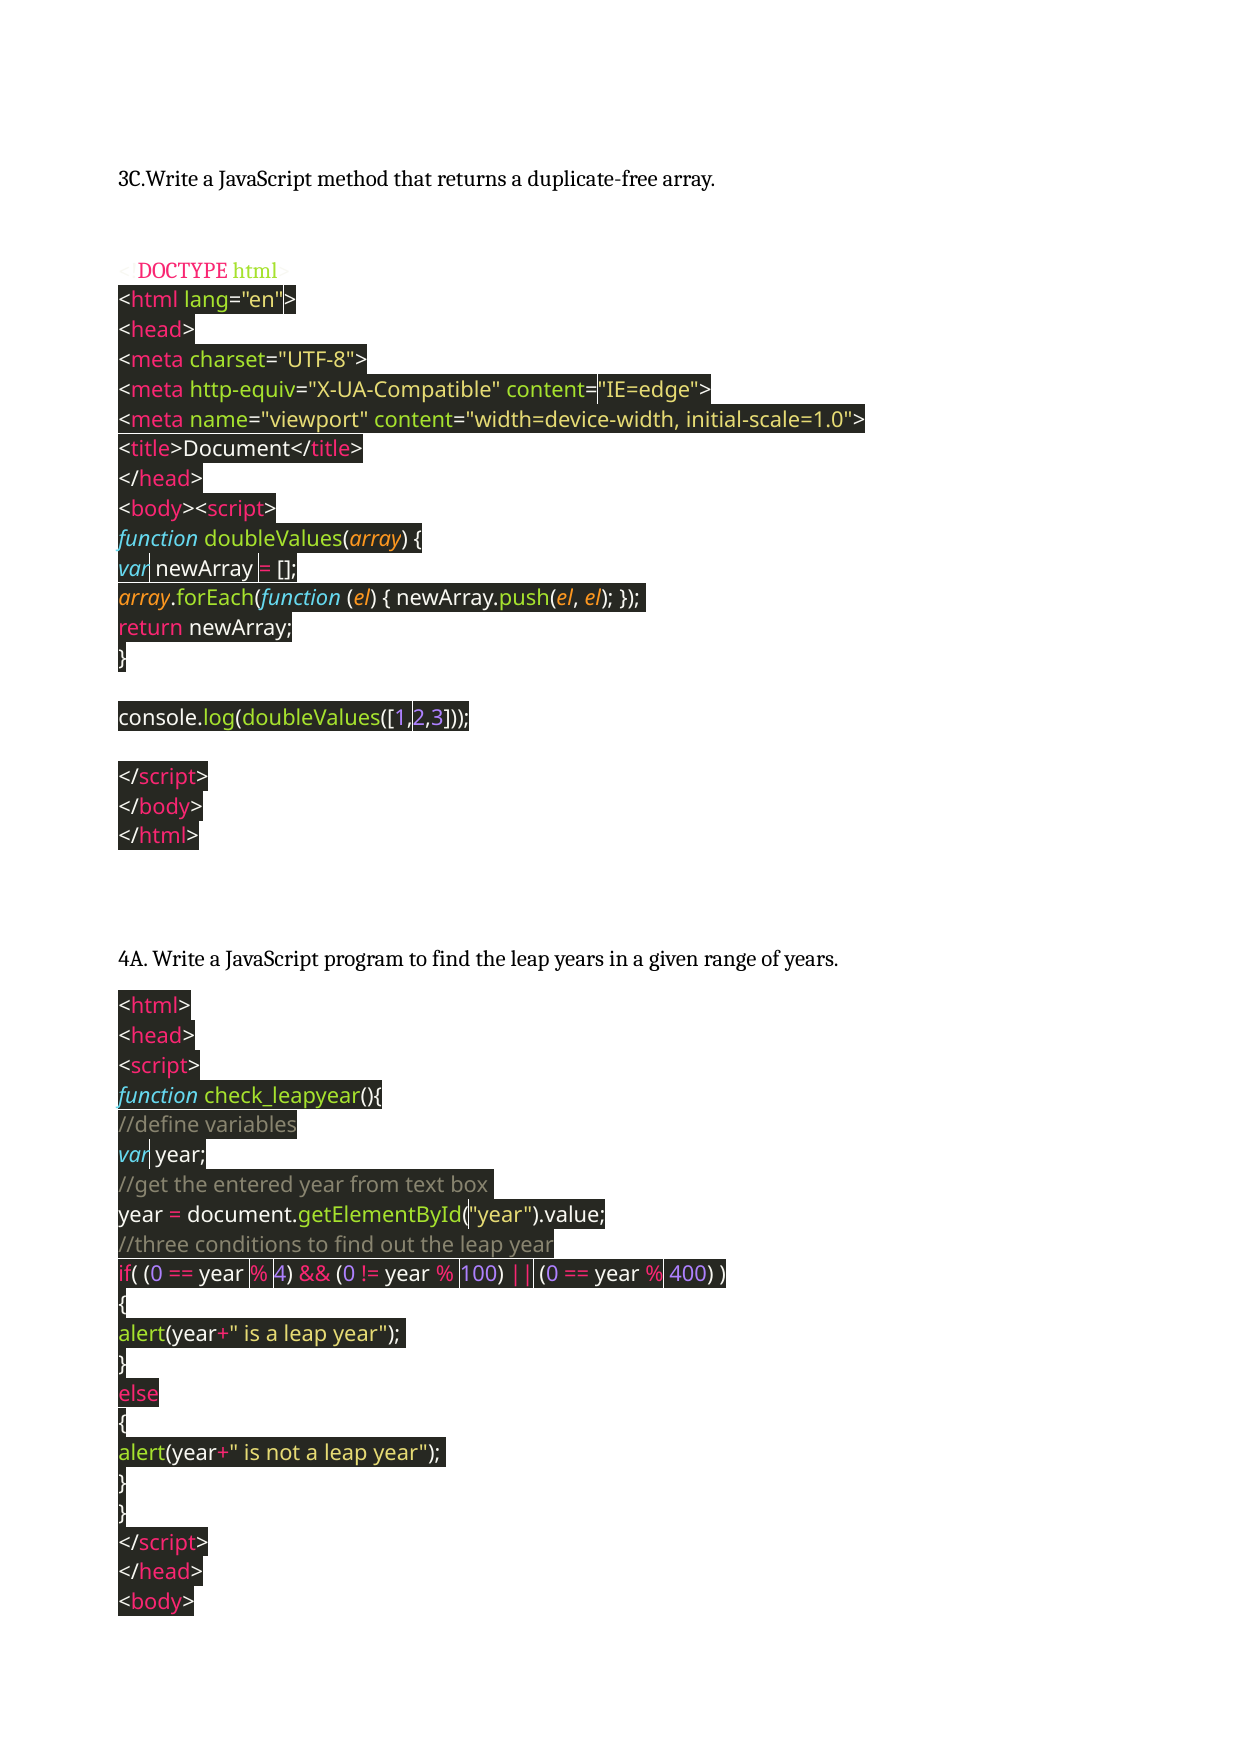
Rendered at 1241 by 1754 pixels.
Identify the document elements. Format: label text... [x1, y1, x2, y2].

text //get the entered year from text box [118, 1169, 1122, 1199]
text </html> [118, 821, 1122, 850]
text function check_leapyear(){ [118, 1080, 1122, 1109]
text <title>Document</title> [118, 433, 1122, 463]
text if( (0 == year % 4) && (0 != year % 100) || (0 == year % 400) ) [118, 1258, 1122, 1288]
text <head> [118, 1020, 1122, 1050]
text <meta name="viewport" content="width=device-width, initial-scale=1.0"> [118, 404, 1122, 433]
text <body><script> [118, 493, 1122, 523]
text { [118, 1407, 1122, 1437]
text <html lang="en"> [118, 284, 1122, 314]
text <head> [118, 314, 1122, 344]
text </head> [118, 463, 1122, 493]
text var year; [118, 1139, 1122, 1169]
text function doubleValues(array) { [118, 523, 1122, 553]
text alert(year+" is not a leap year"); [118, 1437, 1122, 1467]
text else [118, 1378, 1122, 1407]
text //three conditions to find out the leap year [118, 1229, 1122, 1258]
text <script> [118, 1050, 1122, 1080]
text array.forEach(function (el) { newArray.push(el, el); }); [118, 582, 1122, 612]
text alert(year+" is a leap year"); [118, 1318, 1122, 1348]
text } [118, 1497, 1122, 1527]
text </body> [118, 791, 1122, 821]
text return newArray; [118, 612, 1122, 642]
text <meta charset="UTF-8"> [118, 344, 1122, 374]
text <body> [118, 1586, 1122, 1616]
text 3C.Write a JavaScript method that returns a duplicate-free array. [118, 166, 1122, 192]
text //define variables [118, 1109, 1122, 1139]
text var newArray = []; [118, 553, 1122, 582]
text } [118, 1467, 1122, 1497]
text 4A. Write a JavaScript program to find the leap years in a given range of years. [118, 946, 1122, 972]
text </script> [118, 1527, 1122, 1556]
text </head> [118, 1556, 1122, 1586]
text year = document.getElementById("year").value; [118, 1199, 1122, 1229]
text } [118, 1348, 1122, 1378]
text { [118, 1288, 1122, 1318]
text <html> [118, 990, 1122, 1020]
text } [118, 642, 1122, 672]
text </script> [118, 761, 1122, 791]
text <!DOCTYPE html> [118, 258, 1122, 284]
text <meta http-equiv="X-UA-Compatible" content="IE=edge"> [118, 374, 1122, 404]
text console.log(doubleValues([1,2,3])); [118, 701, 1122, 731]
